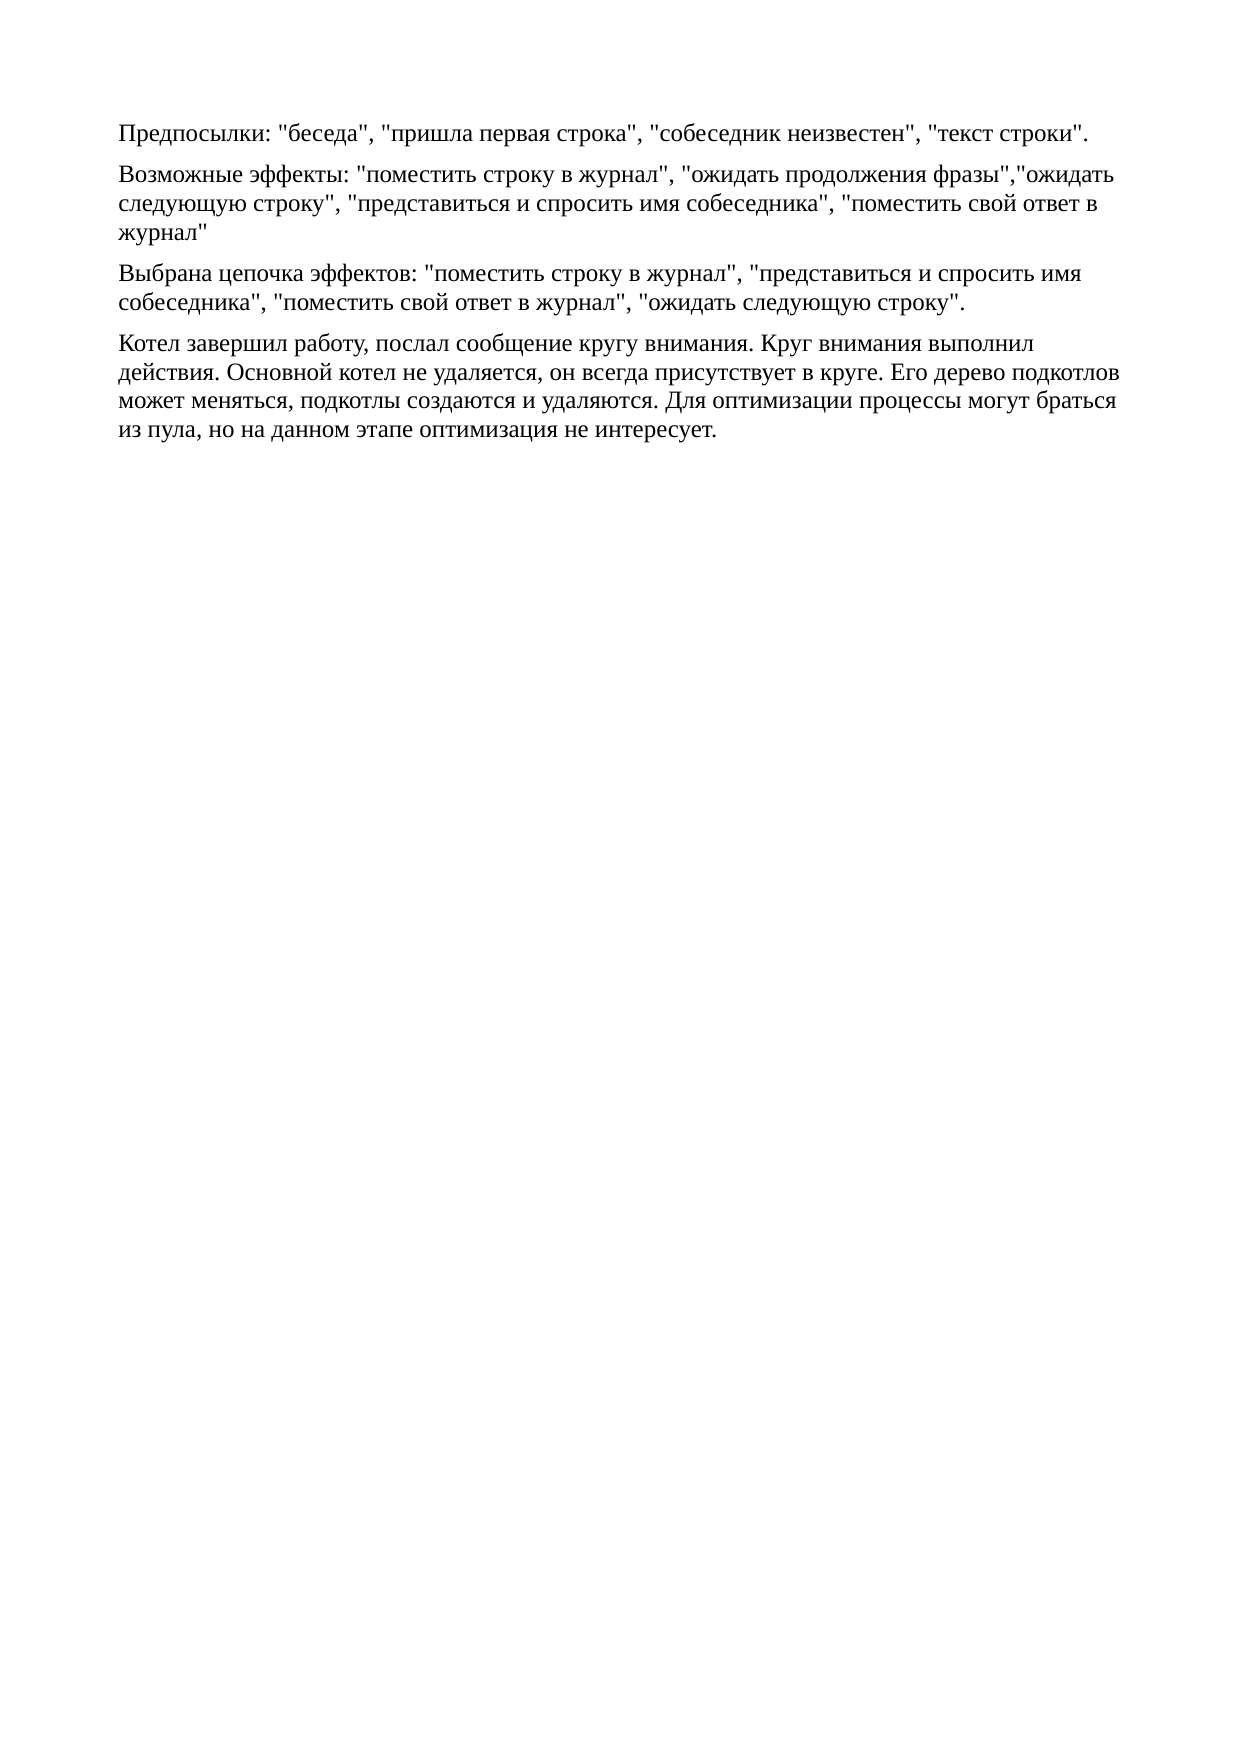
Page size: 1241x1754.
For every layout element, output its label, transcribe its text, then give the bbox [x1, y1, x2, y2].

text Котел завершил работу, послал сообщение кругу внимания. Круг внимания выполнил действия. Основной котел не удаляется, он всегда присутствует в круге. Его дерево подкотлов может меняться, подкотлы создаются и удаляются. Для оптимизации процессы могут браться из пула, но на данном этапе оптимизация не интересует. [118, 328, 1122, 443]
text Выбрана цепочка эффектов: "поместить строку в журнал", "представиться и спросить имя собеседника", "поместить свой ответ в журнал", "ожидать следующую строку". [118, 258, 1122, 316]
text Возможные эффекты: "поместить строку в журнал", "ожидать продолжения фразы","ожидать следующую строку", "представиться и спросить имя собеседника", "поместить свой ответ в журнал" [118, 159, 1122, 246]
text Предпосылки: "беседа", "пришла первая строка", "собеседник неизвестен", "текст строки". [118, 118, 1122, 147]
